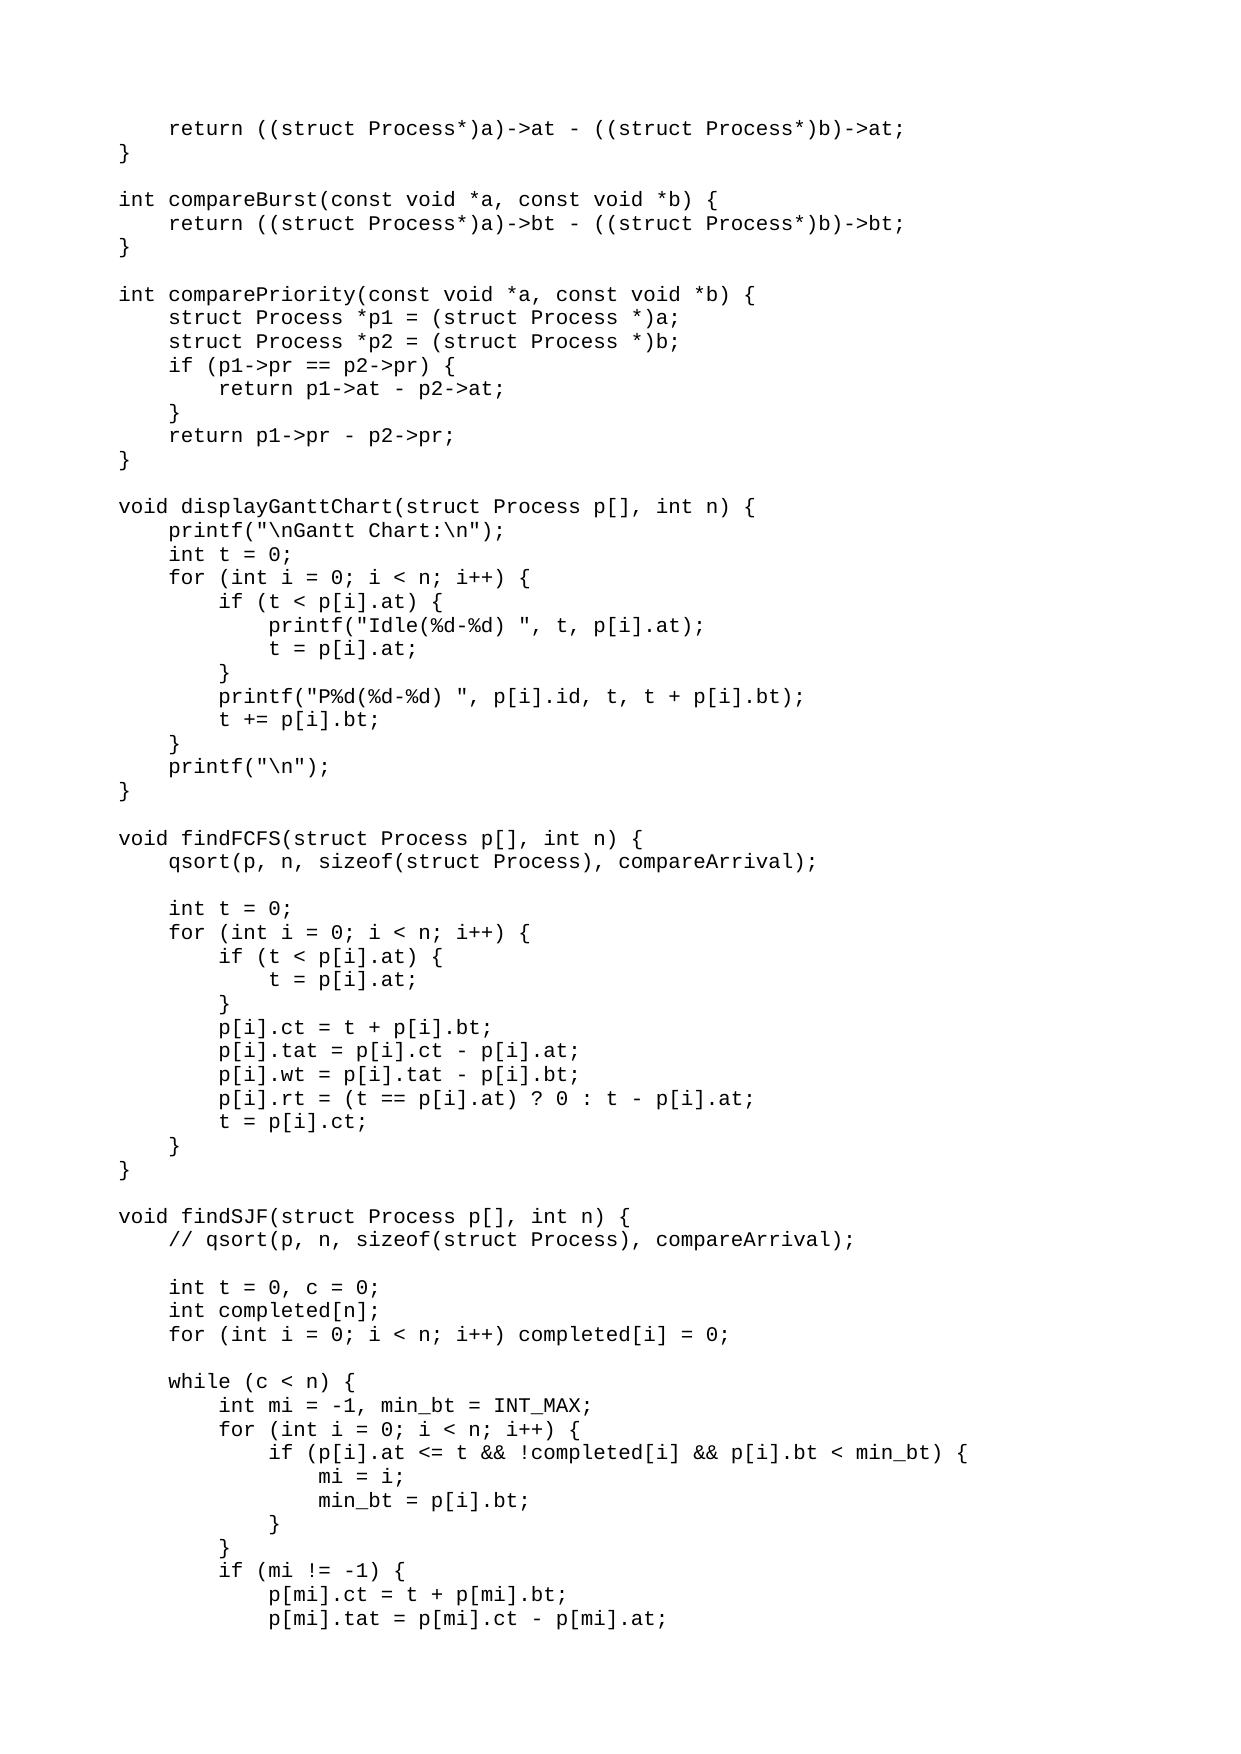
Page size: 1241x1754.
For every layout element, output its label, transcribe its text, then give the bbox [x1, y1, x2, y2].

text p[mi].ct = t + p[mi].bt; [118, 1584, 1122, 1608]
text p[i].wt = p[i].tat - p[i].bt; [118, 1064, 1122, 1088]
text for (int i = 0; i < n; i++) { [118, 1419, 1122, 1442]
text return p1->pr - p2->pr; [118, 426, 1122, 449]
text } [118, 402, 1122, 426]
text } [118, 142, 1122, 165]
text void findSJF(struct Process p[], int n) { [118, 1206, 1122, 1229]
text if (t < p[i].at) { [118, 946, 1122, 969]
text } [118, 780, 1122, 804]
text int mi = -1, min_bt = INT_MAX; [118, 1395, 1122, 1419]
text } [118, 449, 1122, 473]
text min_bt = p[i].bt; [118, 1489, 1122, 1513]
text int completed[n]; [118, 1300, 1122, 1324]
text p[i].ct = t + p[i].bt; [118, 1017, 1122, 1040]
text p[i].rt = (t == p[i].at) ? 0 : t - p[i].at; [118, 1088, 1122, 1111]
text p[mi].tat = p[mi].ct - p[mi].at; [118, 1608, 1122, 1631]
text return ((struct Process*)a)->at - ((struct Process*)b)->at; [118, 118, 1122, 142]
text printf("P%d(%d-%d) ", p[i].id, t, t + p[i].bt); [118, 686, 1122, 709]
text t += p[i].bt; [118, 709, 1122, 733]
text qsort(p, n, sizeof(struct Process), compareArrival); [118, 851, 1122, 875]
text int comparePriority(const void *a, const void *b) { [118, 284, 1122, 307]
text if (t < p[i].at) { [118, 591, 1122, 615]
text void findFCFS(struct Process p[], int n) { [118, 827, 1122, 851]
text int compareBurst(const void *a, const void *b) { [118, 189, 1122, 213]
text t = p[i].at; [118, 969, 1122, 993]
text int t = 0, c = 0; [118, 1277, 1122, 1300]
text struct Process *p1 = (struct Process *)a; [118, 307, 1122, 331]
text struct Process *p2 = (struct Process *)b; [118, 331, 1122, 354]
text t = p[i].at; [118, 638, 1122, 662]
text p[i].tat = p[i].ct - p[i].at; [118, 1040, 1122, 1064]
text } [118, 993, 1122, 1017]
text if (p1->pr == p2->pr) { [118, 354, 1122, 378]
text printf("\nGantt Chart:\n"); [118, 520, 1122, 544]
text } [118, 662, 1122, 686]
text for (int i = 0; i < n; i++) { [118, 567, 1122, 591]
text void displayGanttChart(struct Process p[], int n) { [118, 496, 1122, 520]
text mi = i; [118, 1466, 1122, 1489]
text while (c < n) { [118, 1371, 1122, 1395]
text return ((struct Process*)a)->bt - ((struct Process*)b)->bt; [118, 213, 1122, 236]
text } [118, 1158, 1122, 1182]
text } [118, 733, 1122, 757]
text printf("Idle(%d-%d) ", t, p[i].at); [118, 615, 1122, 638]
text if (mi != -1) { [118, 1561, 1122, 1584]
text if (p[i].at <= t && !completed[i] && p[i].bt < min_bt) { [118, 1442, 1122, 1466]
text t = p[i].ct; [118, 1111, 1122, 1135]
text for (int i = 0; i < n; i++) { [118, 922, 1122, 946]
text return p1->at - p2->at; [118, 378, 1122, 402]
text } [118, 236, 1122, 260]
text } [118, 1513, 1122, 1537]
text for (int i = 0; i < n; i++) completed[i] = 0; [118, 1324, 1122, 1348]
text printf("\n"); [118, 757, 1122, 780]
text int t = 0; [118, 898, 1122, 922]
text } [118, 1537, 1122, 1561]
text // qsort(p, n, sizeof(struct Process), compareArrival); [118, 1229, 1122, 1253]
text } [118, 1135, 1122, 1158]
text int t = 0; [118, 544, 1122, 567]
